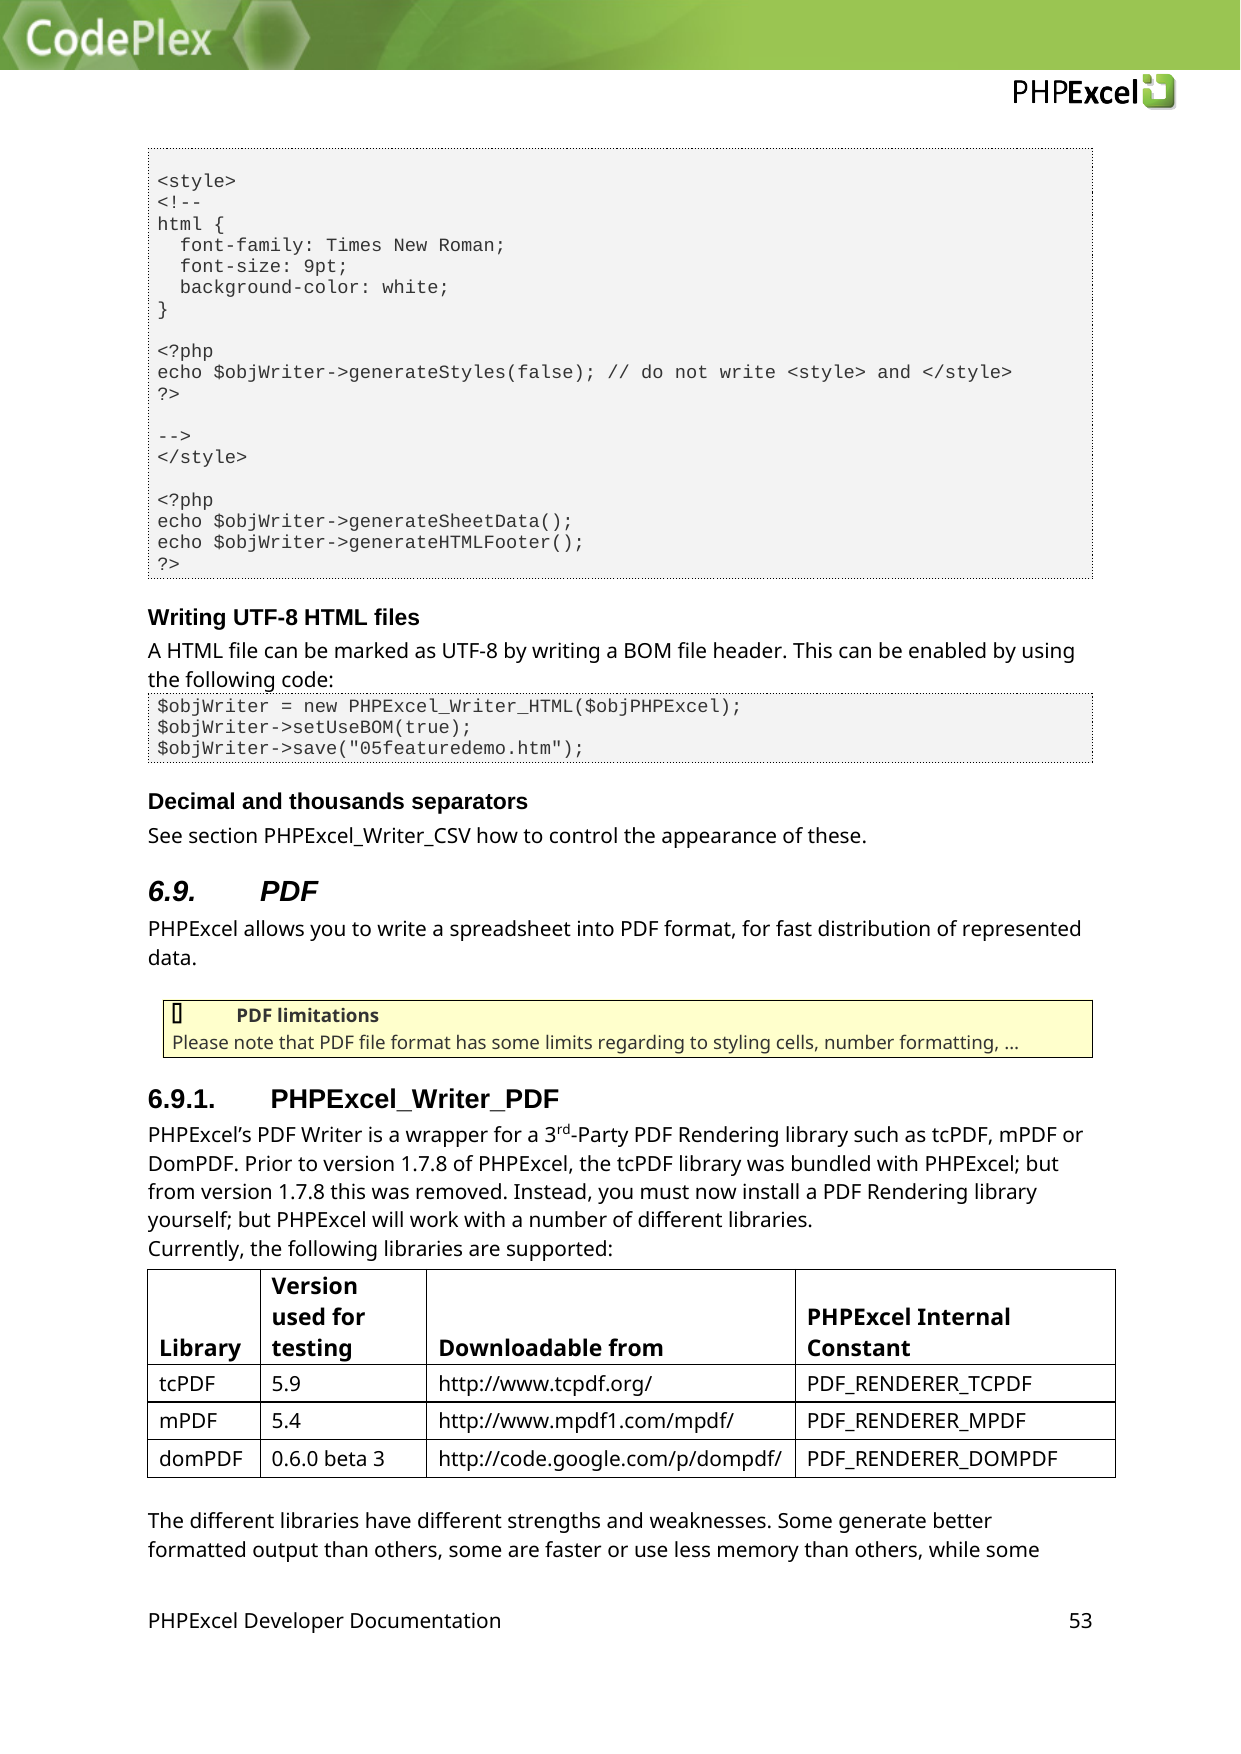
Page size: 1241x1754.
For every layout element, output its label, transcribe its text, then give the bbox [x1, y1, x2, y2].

text See section PHPExcel_Writer_CSV how to control the appearance of these. [148, 821, 1093, 849]
subtitle Decimal and thousands separators [148, 788, 1093, 815]
subtitle PHPExcel_Writer_PDF [148, 1083, 1093, 1114]
text A HTML file can be marked as UTF-8 by writing a BOM file header. This can be enabled by using the following code: [148, 636, 1093, 693]
text The different libraries have different strengths and weaknesses. Some generate better formatted output than others, some are faster or use less memory than others, while some [148, 1506, 1093, 1563]
text <style> [148, 148, 1093, 190]
table_cell http://code.google.com/p/dompdf/ [427, 1440, 795, 1477]
text $objWriter = new PHPExcel_Writer_HTML($objPHPExcel); $objWriter->setUseBOM(true); [148, 693, 1093, 736]
table_cell tcPDF [148, 1365, 260, 1401]
text PHPExcel’s PDF Writer is a wrapper for a 3rd-Party PDF Rendering library such as tcPDF, mPDF or DomPDF. Prior to version 1.7.8 of PHPExcel, the tcPDF library was bundled with PHPExcel; but from version 1.7.8 this was removed. Instead, you must now install a PDF Rendering library yourself; but PHPExcel will work with a number of different libraries. [148, 1120, 1093, 1234]
text Currently, the following libraries are supported: [148, 1234, 1093, 1262]
text <!-- [148, 190, 1093, 211]
table_header Version used for testing [261, 1270, 426, 1363]
text </style> <?php echo $objWriter->generateSheetData(); echo $objWriter->generateHTMLFooter(); ?> [148, 445, 1093, 579]
subtitle Writing UTF-8 HTML files [148, 604, 1093, 630]
table_cell PDF_RENDERER_MPDF [796, 1403, 1115, 1439]
table_cell 5.4 [261, 1403, 426, 1439]
table_header Library [148, 1270, 260, 1363]
subtitle PDF [148, 874, 1093, 908]
table_cell domPDF [148, 1440, 260, 1477]
text PHPExcel allows you to write a spreadsheet into PDF format, for fast distribution of represented data. [148, 914, 1093, 971]
text font-size: 9pt; [148, 254, 1093, 275]
table_cell 0.6.0 beta 3 [261, 1440, 426, 1477]
table_cell PDF_RENDERER_DOMPDF [796, 1440, 1115, 1477]
text html { [148, 211, 1093, 233]
text $objWriter->save("05featuredemo.htm"); [148, 736, 1093, 763]
text } <?php echo $objWriter->generateStyles(false); // do not write <style> and </style> ?> --> [148, 296, 1093, 445]
text background-color: white; [148, 275, 1093, 296]
table_cell mPDF [148, 1403, 260, 1439]
text font-family: Times New Roman; [148, 233, 1093, 254]
list PDF limitations Please note that PDF file format has some limits regarding to styling cells, number formatting, … [164, 1001, 1092, 1057]
table_cell 5.9 [261, 1365, 426, 1401]
table_cell http://www.tcpdf.org/ [427, 1365, 795, 1401]
table_cell PDF_RENDERER_TCPDF [796, 1365, 1115, 1401]
table_header PHPExcel Internal Constant [796, 1270, 1115, 1363]
table_header Downloadable from [427, 1270, 795, 1363]
table_cell http://www.mpdf1.com/mpdf/ [427, 1403, 795, 1439]
